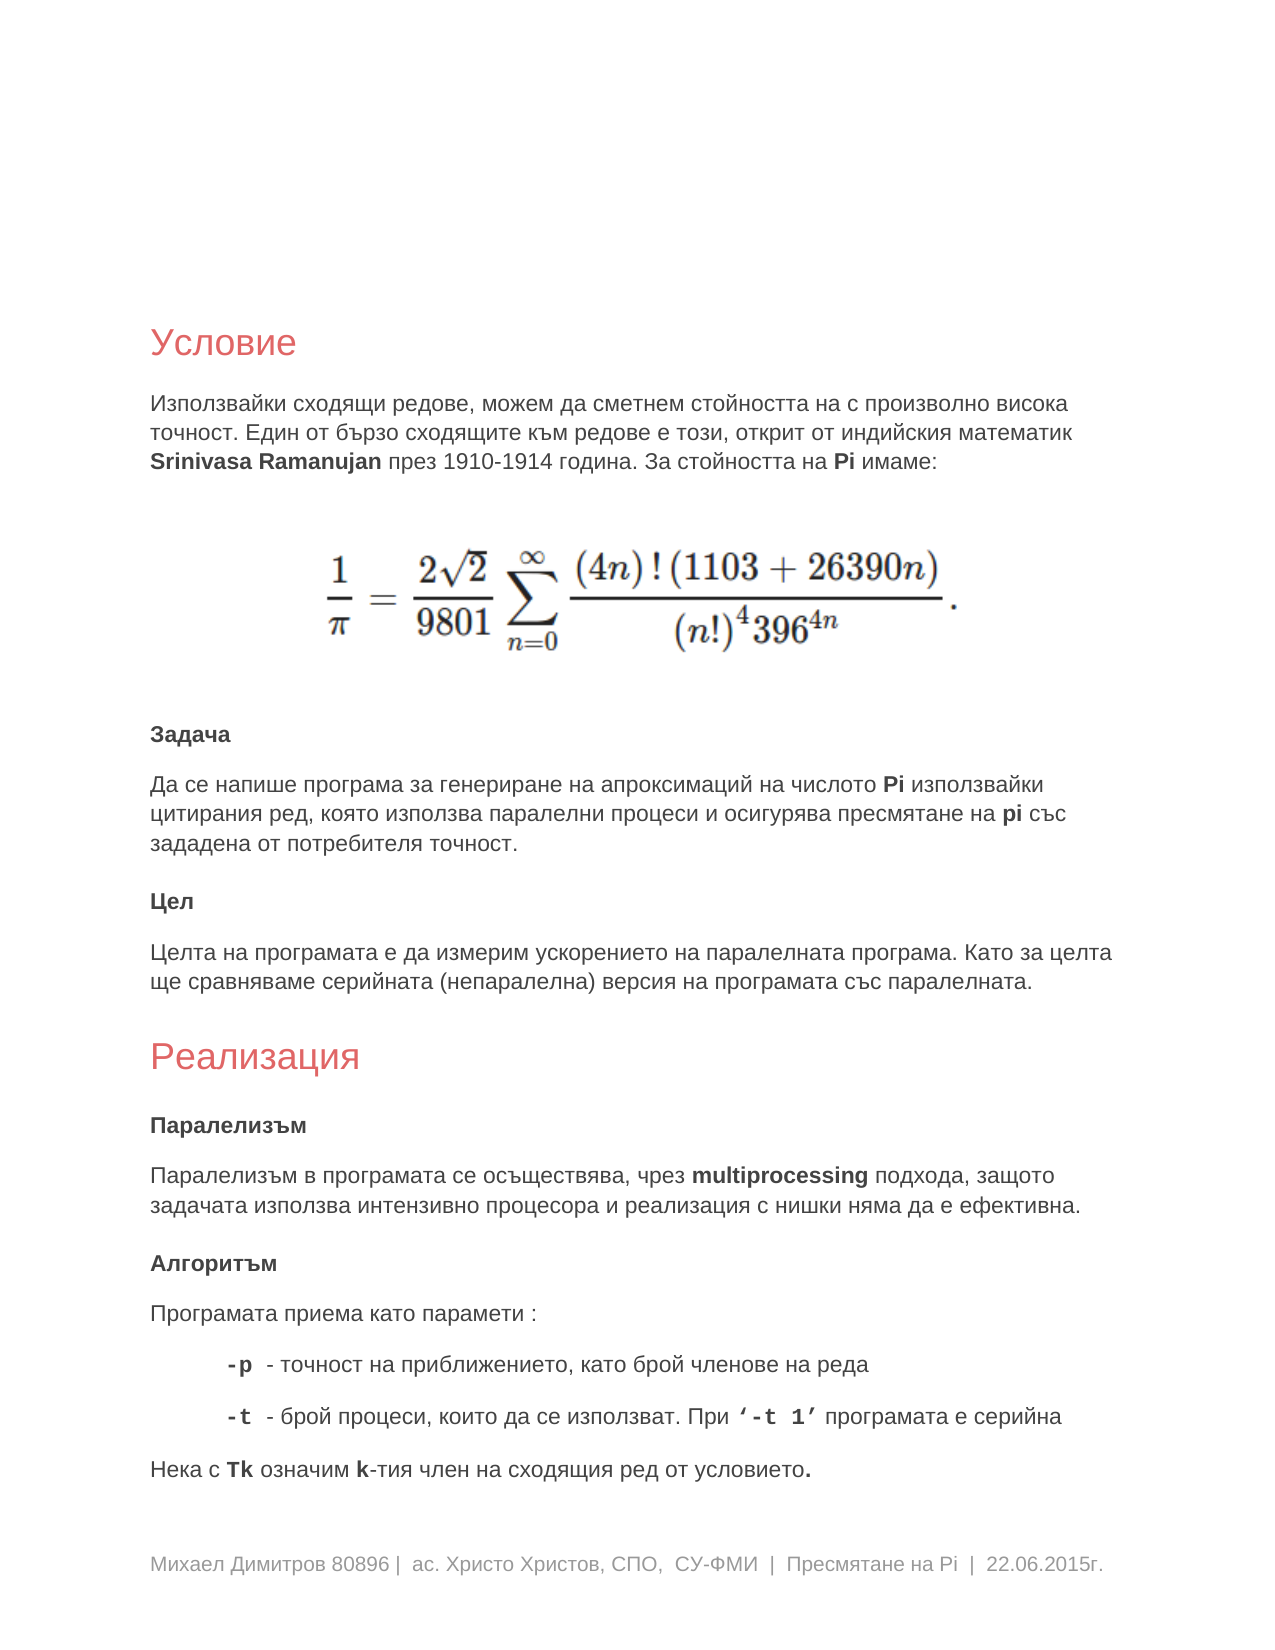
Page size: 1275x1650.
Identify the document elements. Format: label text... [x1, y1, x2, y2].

text Нека с Tk означим k-тия член на сходящия ред от условието. [150, 1456, 1125, 1484]
text Целта на програмата е да измерим ускорението на паралелната програма. Като за целта ще сравняваме серийната (непаралелна) версия на програмата със паралелната. [150, 939, 1125, 994]
text Програмата приема като парамети : [150, 1301, 1125, 1327]
subtitle Цел [150, 889, 1125, 915]
text Паралелизъм в програмата се осъществява, чрез multiprocessing подхода, защото задачата използва интензивно процесора и реализация с нишки няма да е ефективна. [150, 1163, 1125, 1218]
subtitle Реализация [150, 1036, 1125, 1077]
text Да се напише програма за генериране на апроксимаций на числото Pi използвайки цитирания ред, която използва паралелни процеси и осигурява пресмятане на pi със зададена от потребителя точност. [150, 772, 1125, 856]
text Използвайки сходящи редове, можем да сметнем стойността на с произволно висока точност. Един от бързо сходящите към редове е този, открит от индийския математик Srinivasa Ramanujan през 1910-1914 година. За стойността на Pi имаме: [150, 390, 1125, 474]
subtitle Условие [150, 321, 1125, 363]
subtitle Алгоритъм [150, 1251, 1125, 1277]
text -t - брой процеси, които да се използват. При ‘-t 1’ програмата е серийна [225, 1404, 1125, 1431]
picture [293, 534, 982, 668]
subtitle Паралелизъм [150, 1113, 1125, 1138]
text -p - точност на приближението, като брой членове на реда [150, 1351, 1125, 1379]
subtitle Задача [150, 722, 1125, 747]
